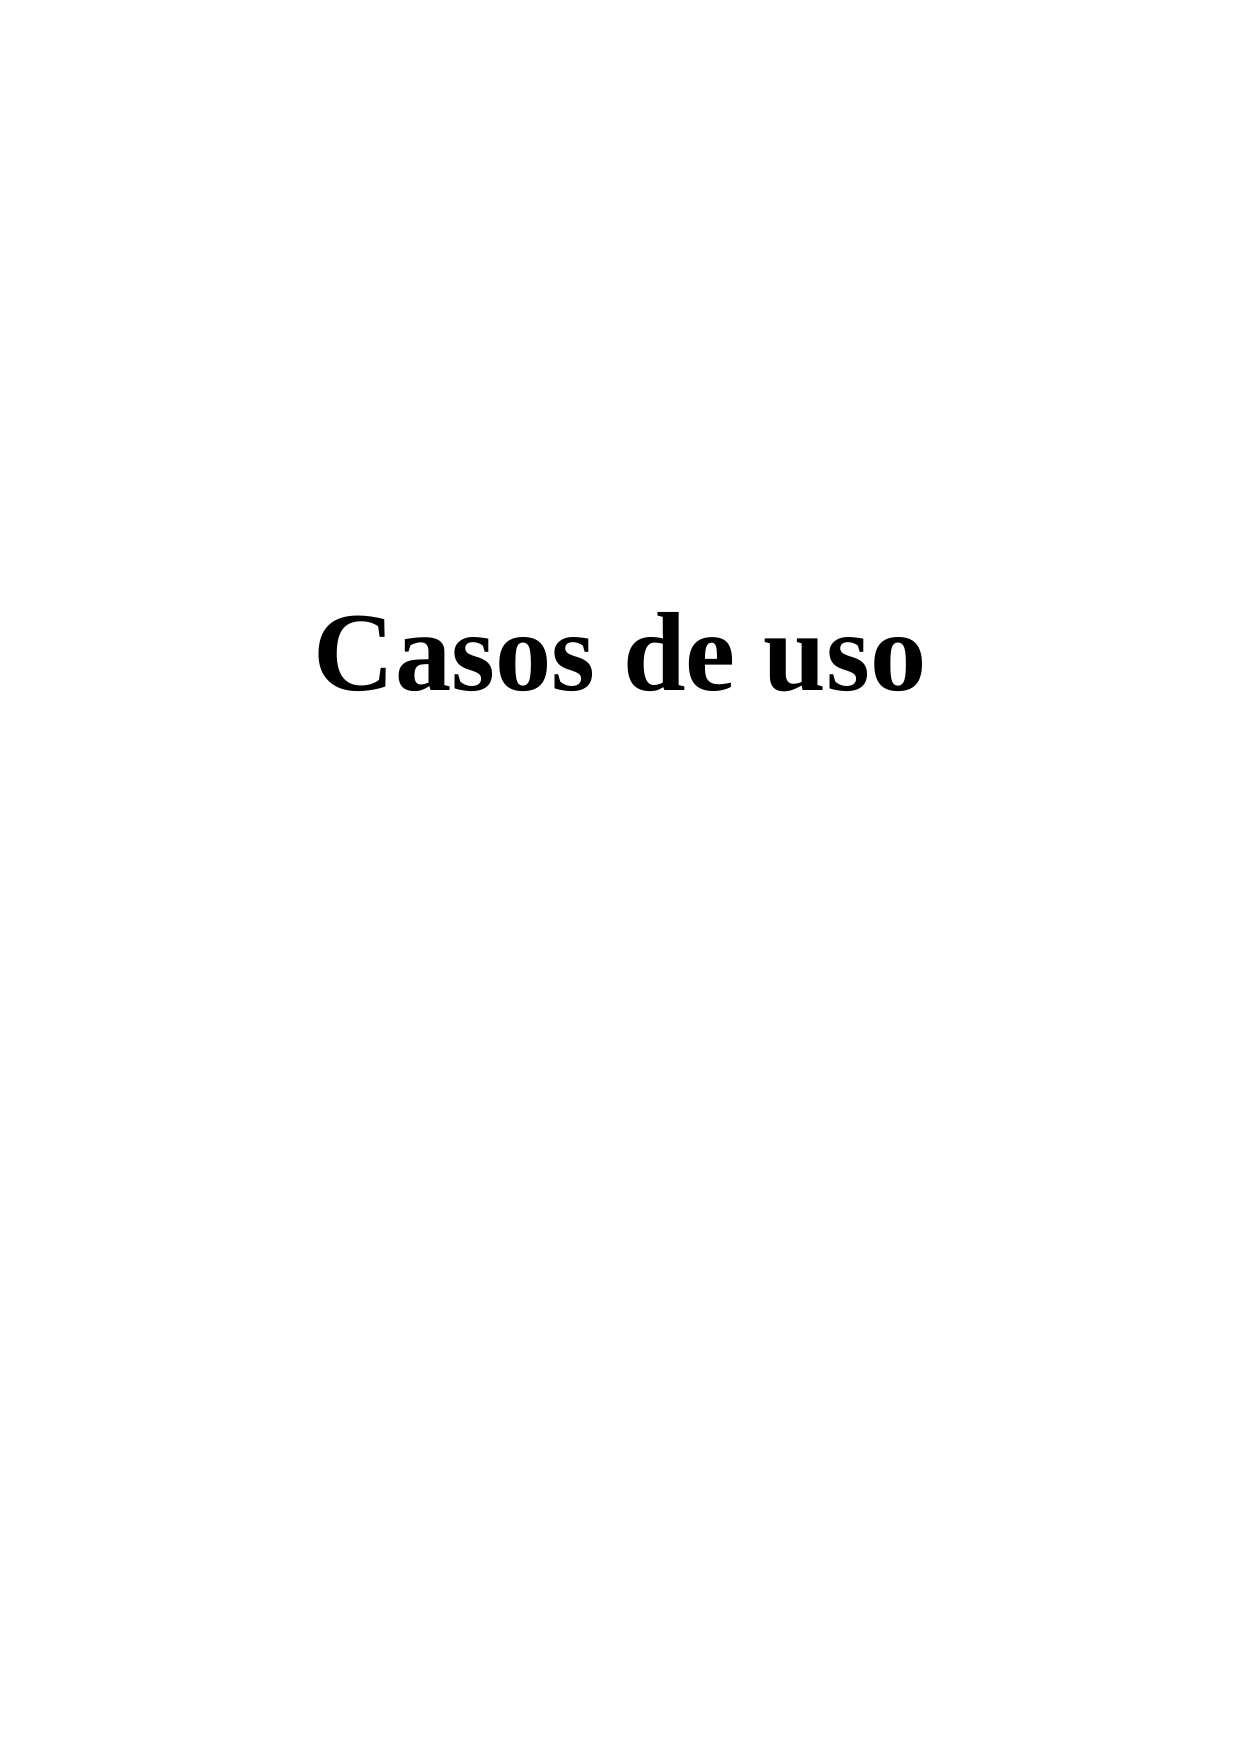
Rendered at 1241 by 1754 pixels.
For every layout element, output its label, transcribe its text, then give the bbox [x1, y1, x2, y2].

text Casos de uso [118, 585, 1122, 714]
